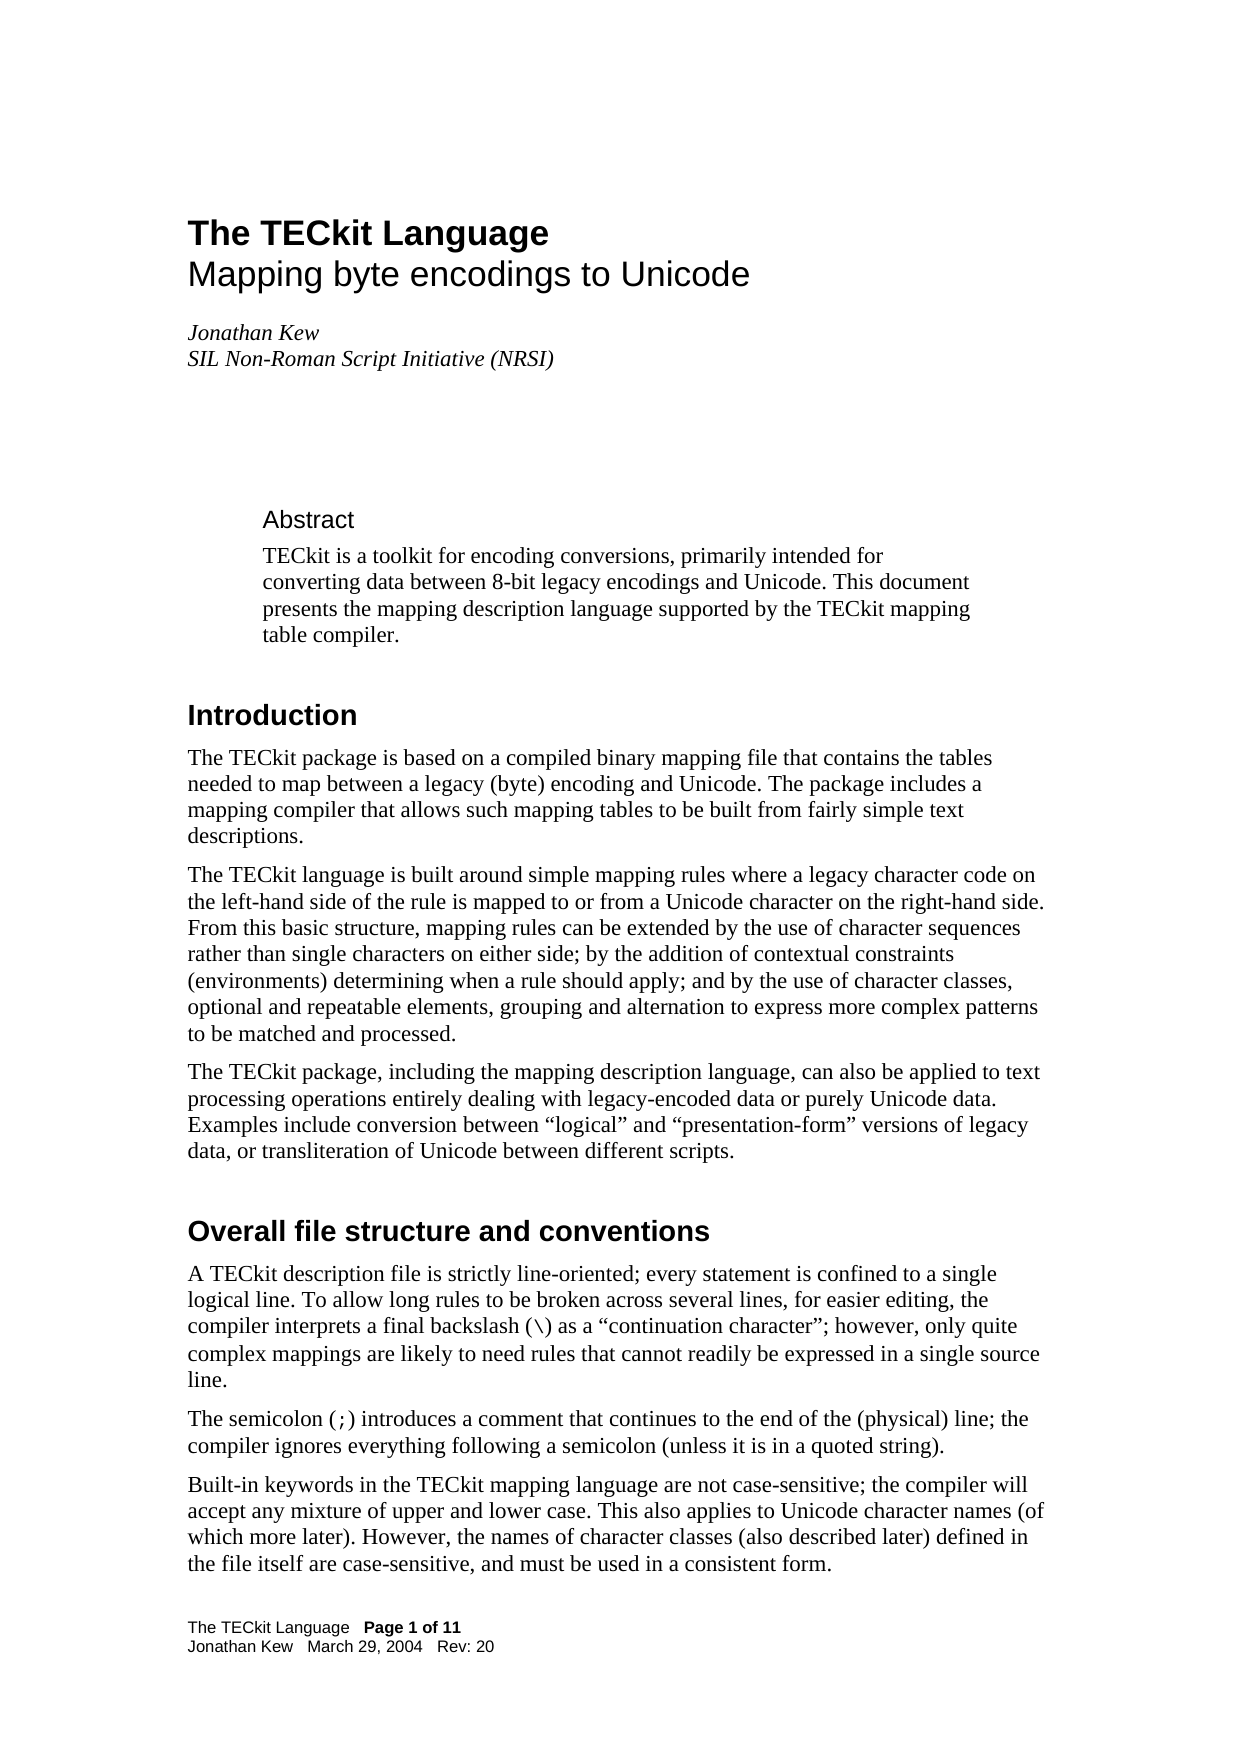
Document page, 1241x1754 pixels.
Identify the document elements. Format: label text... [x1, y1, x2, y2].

text The TECkit language is built around simple mapping rules where a legacy character code on the left-hand side of the rule is mapped to or from a Unicode character on the right-hand side. From this basic structure, mapping rules can be extended by the use of character sequences rather than single characters on either side; by the addition of contextual constraints (environments) determining when a rule should apply; and by the use of character classes, optional and repeatable elements, grouping and alternation to express more complex patterns to be matched and processed. [187, 861, 1053, 1046]
title The TECkit Language [187, 212, 1053, 253]
text TECkit is a toolkit for encoding conversions, primarily intended for converting data between 8-bit legacy encodings and Unicode. This document presents the mapping description language supported by the TECkit mapping table compiler. [262, 542, 978, 647]
subtitle Mapping byte encodings to Unicode [187, 253, 1053, 294]
text The semicolon (;) introduces a comment that continues to the end of the (physical) line; the compiler ignores everything following a semicolon (unless it is in a quoted string). [187, 1405, 1053, 1458]
text A TECkit description file is strictly line-oriented; every statement is confined to a single logical line. To allow long rules to be broken across several lines, for easier editing, the compiler interprets a final backslash (\) as a “continuation character”; however, only quite complex mappings are likely to need rules that cannot readily be expressed in a single source line. [187, 1260, 1053, 1392]
subtitle Introduction [187, 697, 1053, 731]
subtitle Abstract [262, 505, 1053, 534]
text The TECkit package is based on a compiled binary mapping file that contains the tables needed to map between a legacy (byte) encoding and Unicode. The package includes a mapping compiler that allows such mapping tables to be built from fairly simple text descriptions. [187, 743, 1053, 849]
text Built-in keywords in the TECkit mapping language are not case-sensitive; the compiler will accept any mixture of upper and lower case. This also applies to Unicode character names (of which more later). However, the names of character classes (also described later) defined in the file itself are case-sensitive, and must be used in a consistent form. [187, 1471, 1053, 1576]
subtitle Overall file structure and conventions [187, 1214, 1053, 1247]
text Jonathan Kew SIL Non-Roman Script Initiative (NRSI) [187, 319, 1053, 372]
text The TECkit package, including the mapping description language, can also be applied to text processing operations entirely dealing with legacy-encoded data or purely Unicode data. Examples include conversion between “logical” and “presentation-form” versions of legacy data, or transliteration of Unicode between different scripts. [187, 1058, 1053, 1164]
